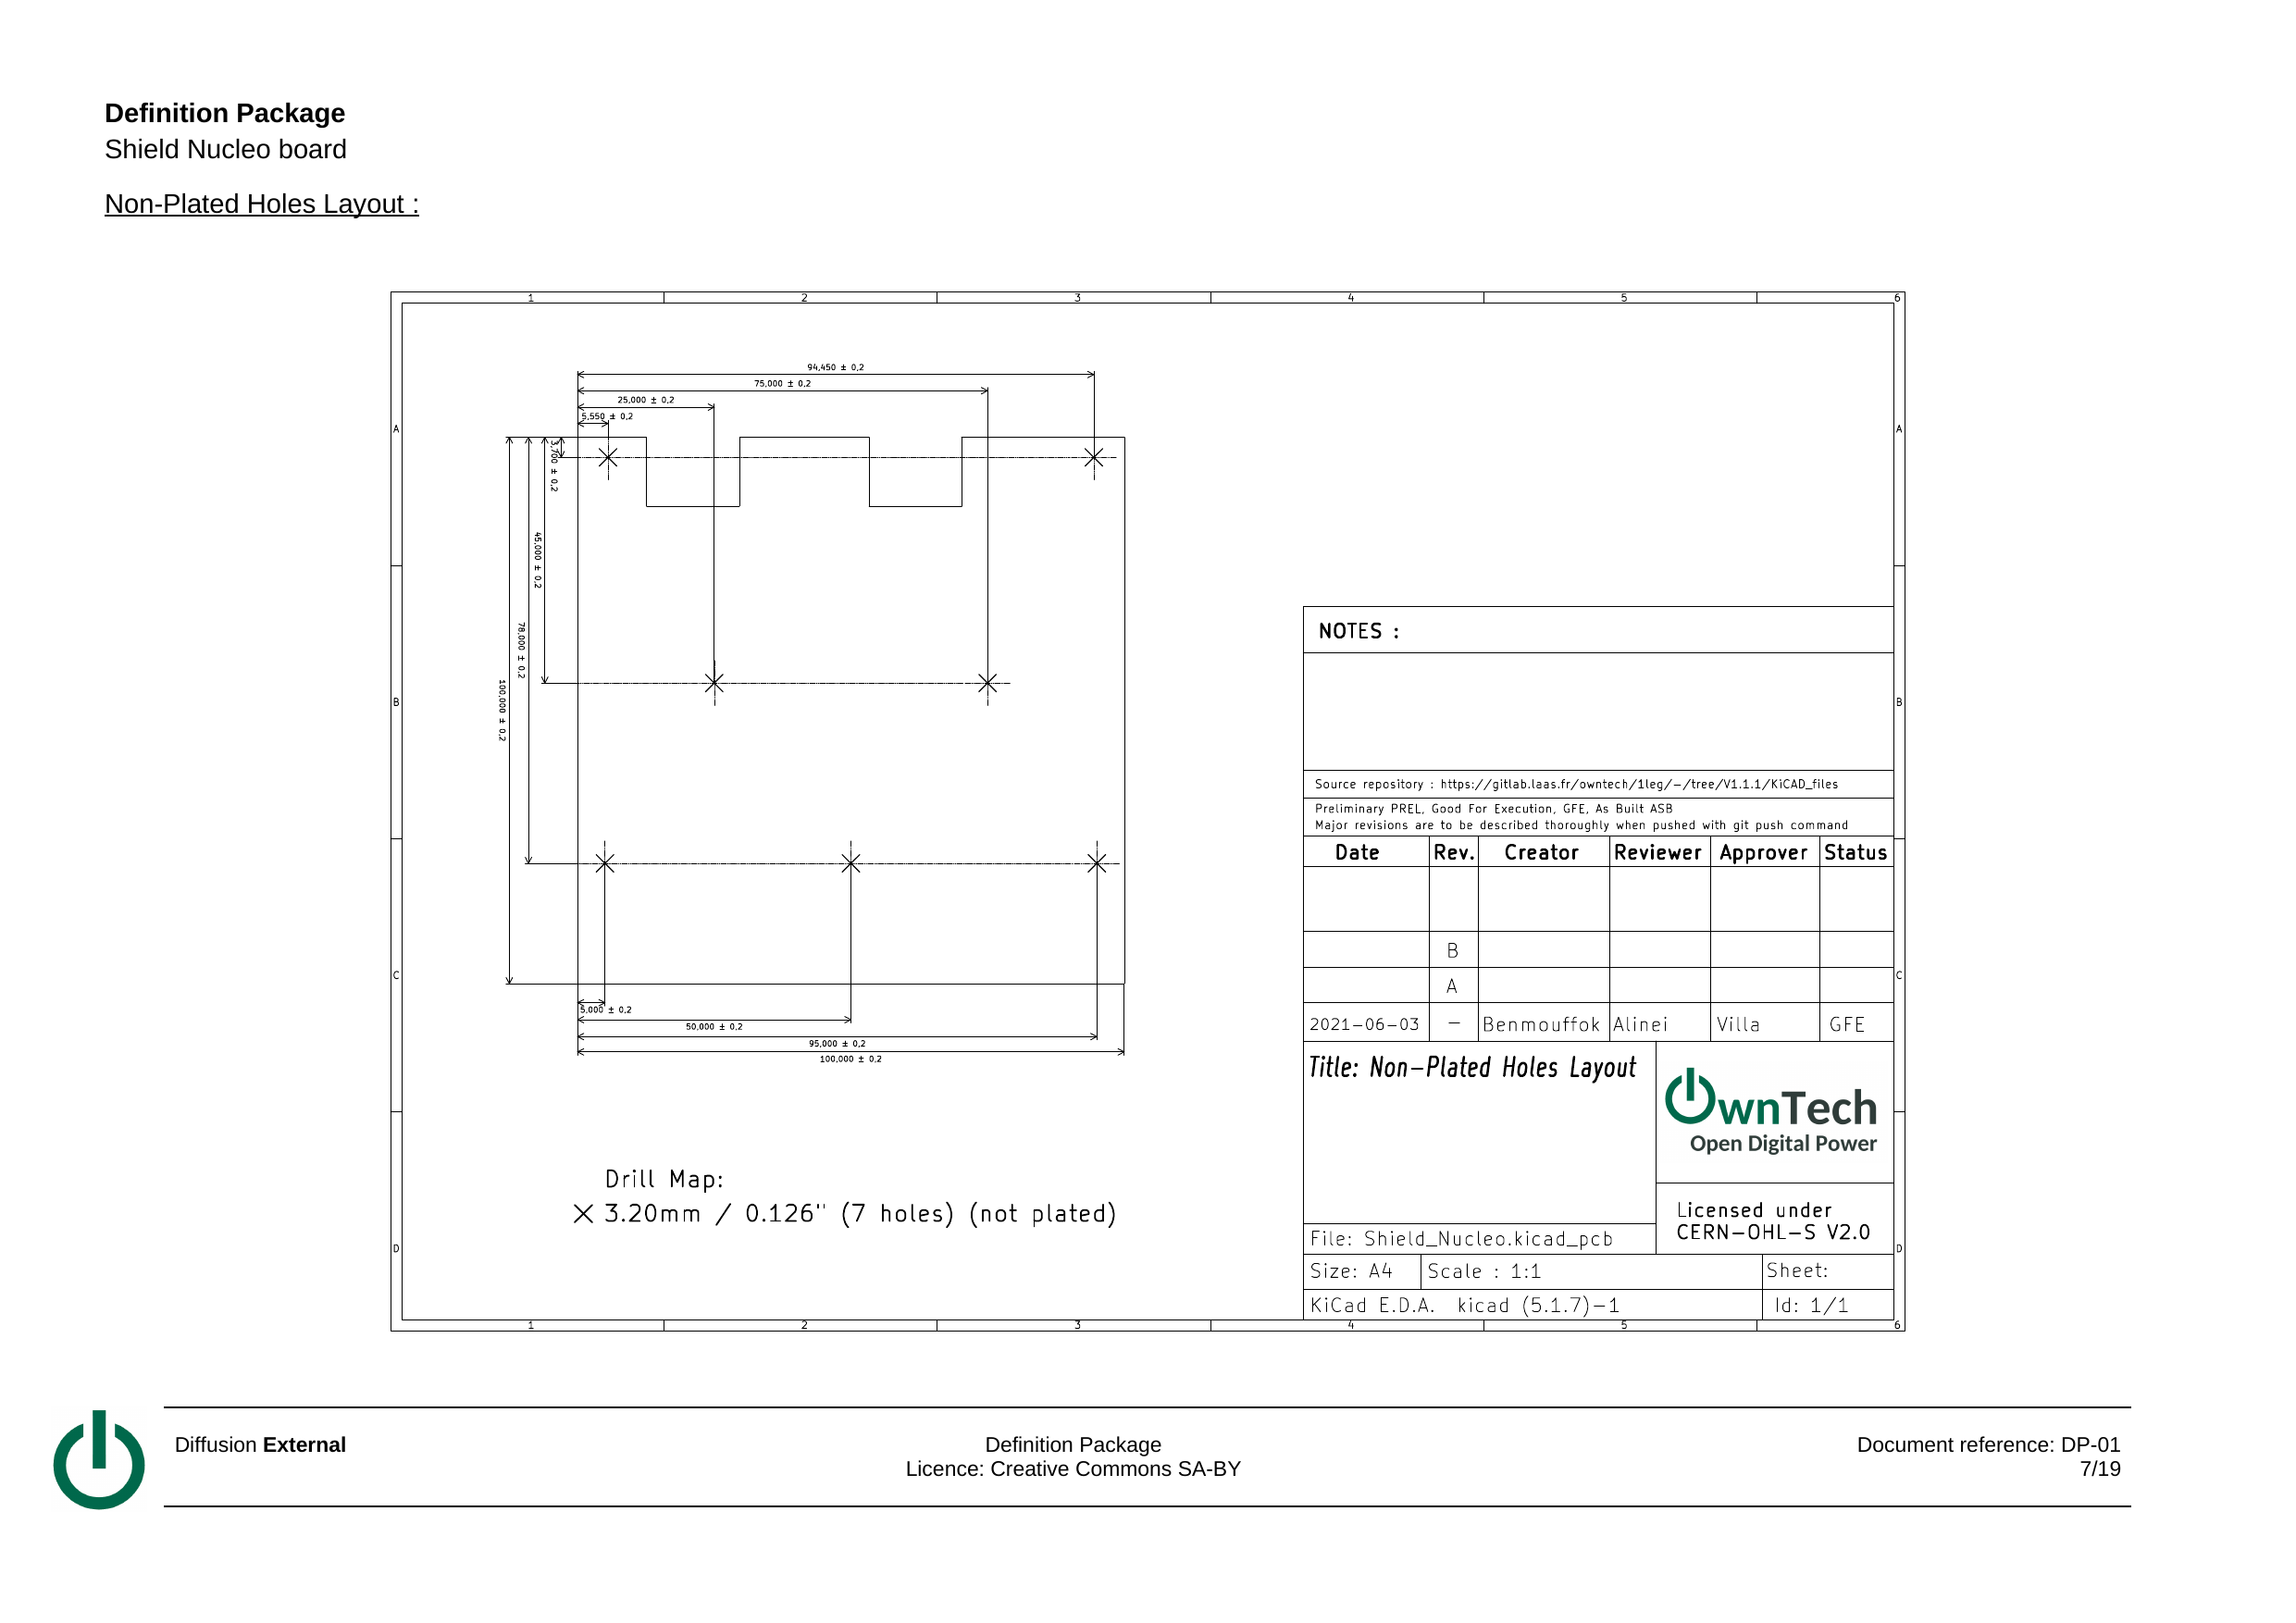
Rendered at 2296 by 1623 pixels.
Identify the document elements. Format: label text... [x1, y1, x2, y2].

picture [51, 1406, 56, 1512]
subtitle Non-Plated Holes Layout : [419, 188, 2191, 219]
